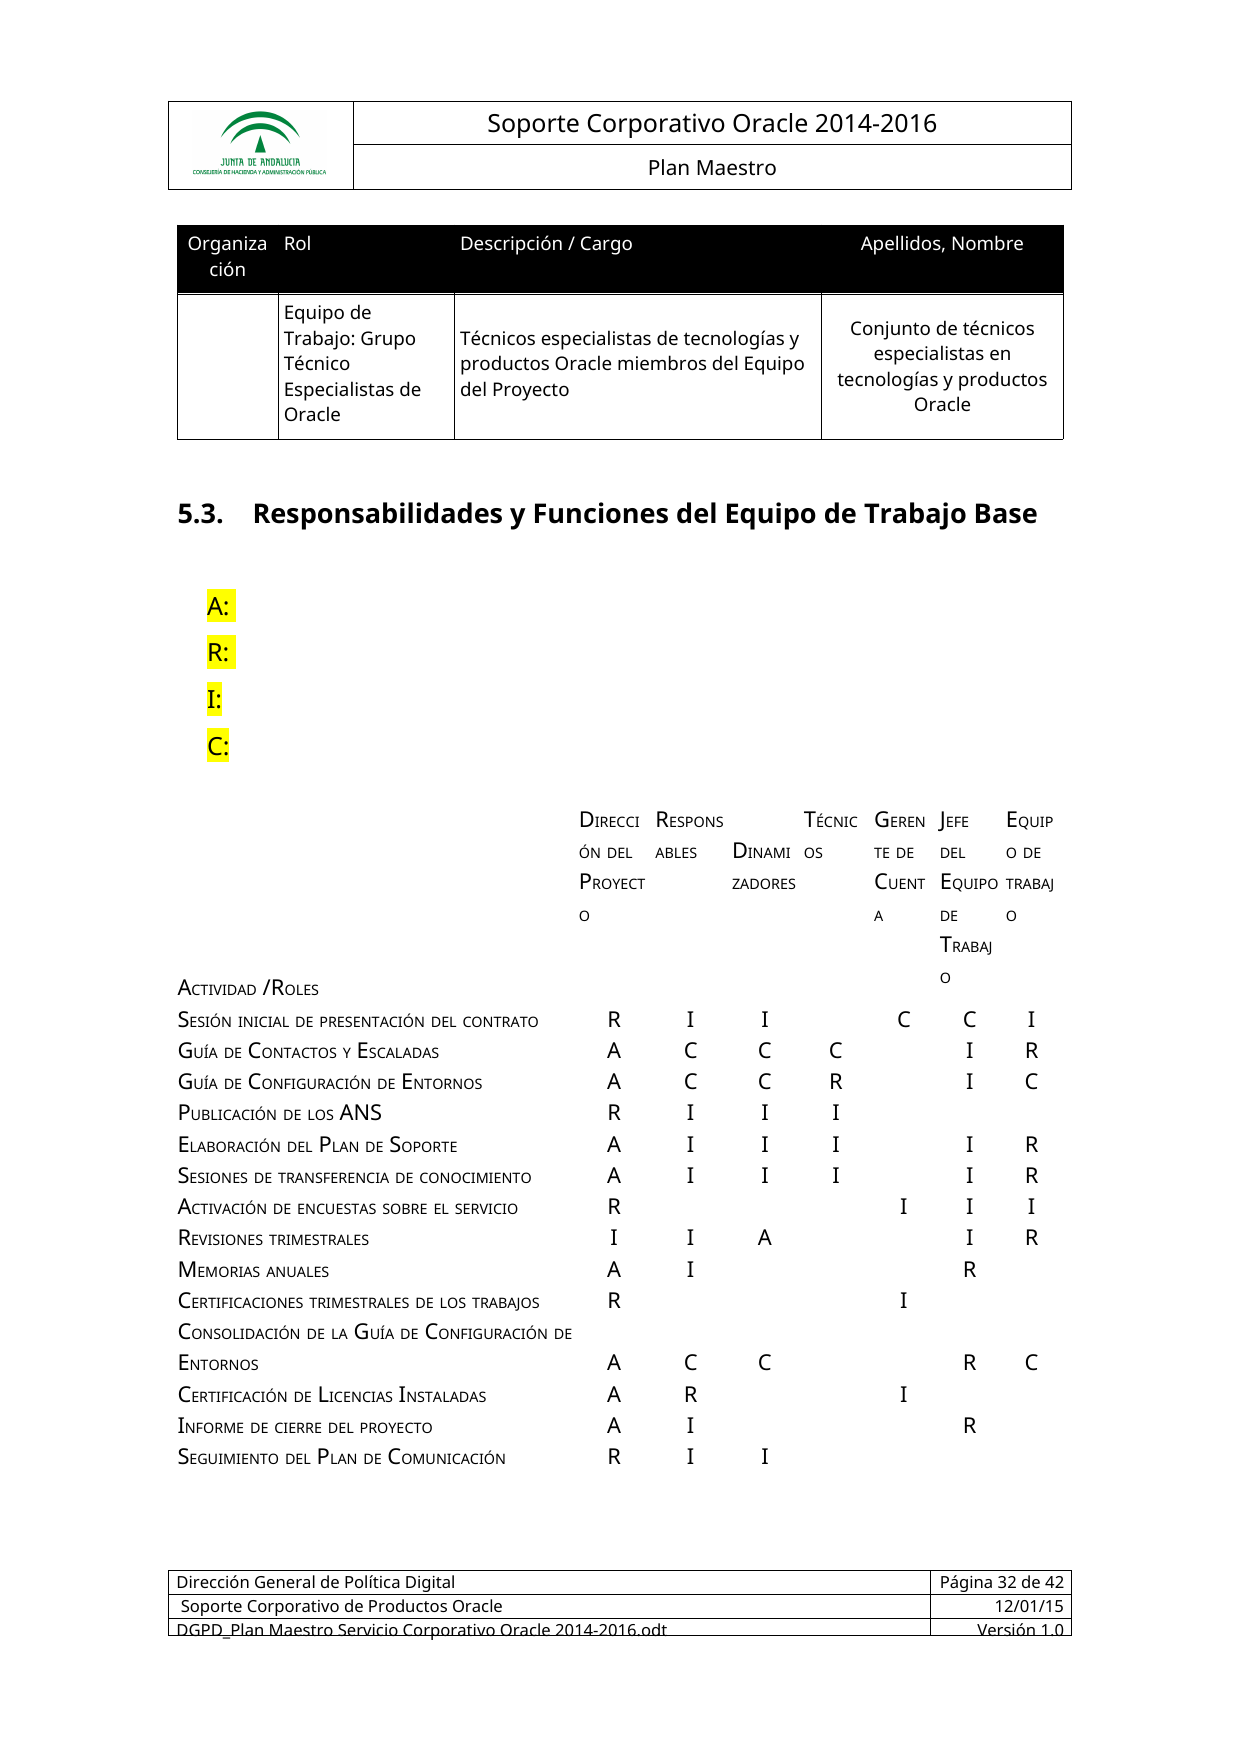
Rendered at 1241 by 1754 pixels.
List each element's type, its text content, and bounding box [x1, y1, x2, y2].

table_cell [801, 1315, 871, 1377]
table_cell Informe de cierre del proyecto [174, 1408, 576, 1439]
table_cell [729, 1408, 801, 1439]
table_cell C [936, 1002, 1002, 1033]
table_cell I [652, 1158, 729, 1189]
table_cell [801, 1283, 871, 1314]
table_cell I [729, 1127, 801, 1158]
table_cell Consolidación de la Guía de Configuración de Entornos [174, 1315, 576, 1377]
table_cell [871, 1158, 936, 1189]
table_cell R [936, 1315, 1002, 1377]
table_cell [729, 1190, 801, 1221]
picture [192, 110, 327, 175]
table_cell [652, 1283, 729, 1314]
table_cell [1003, 1096, 1060, 1127]
table_cell I [801, 1096, 871, 1127]
table_cell [871, 1033, 936, 1064]
table_cell I [652, 1252, 729, 1283]
table_cell I [1003, 1190, 1060, 1221]
text C: [207, 728, 1063, 762]
table_cell I [729, 1096, 801, 1127]
table_cell [1003, 1408, 1060, 1439]
table_cell I [652, 1002, 729, 1033]
table_cell Conjunto de técnicos especialistas en tecnologías y productos Oracle [822, 295, 1063, 439]
table_cell [936, 1283, 1002, 1314]
table_cell R [652, 1377, 729, 1408]
table_cell R [1003, 1221, 1060, 1252]
table_cell R [936, 1408, 1002, 1439]
table_cell [936, 1096, 1002, 1127]
table_cell I [871, 1283, 936, 1314]
table_cell I [652, 1221, 729, 1252]
table_cell R [576, 1283, 652, 1314]
table_cell Certificaciones trimestrales de los trabajos [174, 1283, 576, 1314]
table_cell I [729, 1158, 801, 1189]
table_cell [871, 1315, 936, 1377]
table_cell [801, 1440, 871, 1471]
table_cell C [1003, 1315, 1060, 1377]
table_cell I [871, 1377, 936, 1408]
table_cell [1003, 1252, 1060, 1283]
table_cell [801, 1377, 871, 1408]
table_cell I [576, 1221, 652, 1252]
table_cell Sesiones de transferencia de conocimiento [174, 1158, 576, 1189]
table_cell A [576, 1315, 652, 1377]
table_cell [1003, 1283, 1060, 1314]
table_header Organización [178, 226, 278, 293]
table_cell Guía de Configuración de Entornos [174, 1065, 576, 1096]
table_cell A [576, 1158, 652, 1189]
table_cell [871, 1252, 936, 1283]
table_cell I [936, 1221, 1002, 1252]
table_cell I [936, 1158, 1002, 1189]
table_cell I [936, 1127, 1002, 1158]
text I: [207, 682, 1063, 716]
table_cell I [652, 1096, 729, 1127]
table_cell A [576, 1377, 652, 1408]
table_cell [652, 1190, 729, 1221]
table_header Dinamizadores [729, 802, 801, 1002]
table_cell [871, 1440, 936, 1471]
table_header Jefe del Equipo de Trabajo [936, 802, 1002, 1002]
table_cell [801, 1408, 871, 1439]
subtitle Responsabilidades y Funciones del Equipo de Trabajo Base [177, 498, 1063, 529]
table_cell C [871, 1002, 936, 1033]
table_header Gerente de Cuenta [871, 802, 936, 1002]
text R: [207, 635, 1063, 669]
table_cell C [652, 1315, 729, 1377]
table_cell [871, 1127, 936, 1158]
table_cell [178, 295, 278, 439]
table_cell [871, 1065, 936, 1096]
table_cell Guía de Contactos y Escaladas [174, 1033, 576, 1064]
table_header Dirección del Proyecto [576, 802, 652, 1002]
table_header Responsables [652, 802, 729, 1002]
table_cell I [936, 1190, 1002, 1221]
table_cell [936, 1440, 1002, 1471]
table_cell Sesión inicial de presentación del contrato [174, 1002, 576, 1033]
table_cell C [652, 1065, 729, 1096]
table_cell [729, 1283, 801, 1314]
table_cell R [576, 1440, 652, 1471]
table_cell [729, 1377, 801, 1408]
table_cell R [1003, 1158, 1060, 1189]
table_cell Técnicos especialistas de tecnologías y productos Oracle miembros del Equipo del Proyecto [455, 295, 821, 439]
table_cell Elaboración del Plan de Soporte [174, 1127, 576, 1158]
table_header Rol [279, 226, 454, 293]
table_cell I [801, 1158, 871, 1189]
table_cell C [729, 1033, 801, 1064]
table_cell I [652, 1408, 729, 1439]
table_cell Seguimiento del Plan de Comunicación [174, 1440, 576, 1471]
table_cell [871, 1221, 936, 1252]
table_header Equipo de trabajo [1003, 802, 1060, 1002]
table_cell C [652, 1033, 729, 1064]
table_cell R [1003, 1033, 1060, 1064]
table_cell I [729, 1002, 801, 1033]
table_cell I [801, 1127, 871, 1158]
table_cell [729, 1252, 801, 1283]
table_cell Memorias anuales [174, 1252, 576, 1283]
table_cell C [729, 1315, 801, 1377]
table_cell R [576, 1190, 652, 1221]
table_cell A [576, 1065, 652, 1096]
table_cell [1003, 1440, 1060, 1471]
table_cell [801, 1221, 871, 1252]
table_header Actividad /Roles [174, 802, 576, 1002]
table_header Descripción / Cargo [455, 226, 821, 293]
table_cell I [1003, 1002, 1060, 1033]
table_cell A [576, 1408, 652, 1439]
table_cell R [1003, 1127, 1060, 1158]
table_cell [801, 1190, 871, 1221]
table_cell R [576, 1096, 652, 1127]
table_cell [1003, 1377, 1060, 1408]
table_cell I [871, 1190, 936, 1221]
table_cell [871, 1096, 936, 1127]
table_cell A [576, 1252, 652, 1283]
table_cell Revisiones trimestrales [174, 1221, 576, 1252]
table_cell [801, 1252, 871, 1283]
table_cell [871, 1408, 936, 1439]
table_cell I [652, 1440, 729, 1471]
table_cell C [729, 1065, 801, 1096]
table_cell C [801, 1033, 871, 1064]
table_cell Equipo de Trabajo: Grupo Técnico Especialistas de Oracle [279, 295, 454, 439]
table_cell A [729, 1221, 801, 1252]
table_cell I [936, 1065, 1002, 1096]
table_cell [801, 1002, 871, 1033]
table_cell R [576, 1002, 652, 1033]
table_cell Certificación de Licencias Instaladas [174, 1377, 576, 1408]
table_cell Publicación de los ANS [174, 1096, 576, 1127]
table_cell I [936, 1033, 1002, 1064]
table_header Apellidos, Nombre [822, 226, 1063, 293]
table_cell I [729, 1440, 801, 1471]
table_cell A [576, 1127, 652, 1158]
text A: [207, 588, 1063, 622]
table_header Técnicos [801, 802, 871, 1002]
table_cell R [801, 1065, 871, 1096]
table_cell Activación de encuestas sobre el servicio [174, 1190, 576, 1221]
table_cell I [652, 1127, 729, 1158]
table_cell A [576, 1033, 652, 1064]
table_cell [936, 1377, 1002, 1408]
table_cell C [1003, 1065, 1060, 1096]
table_cell R [936, 1252, 1002, 1283]
